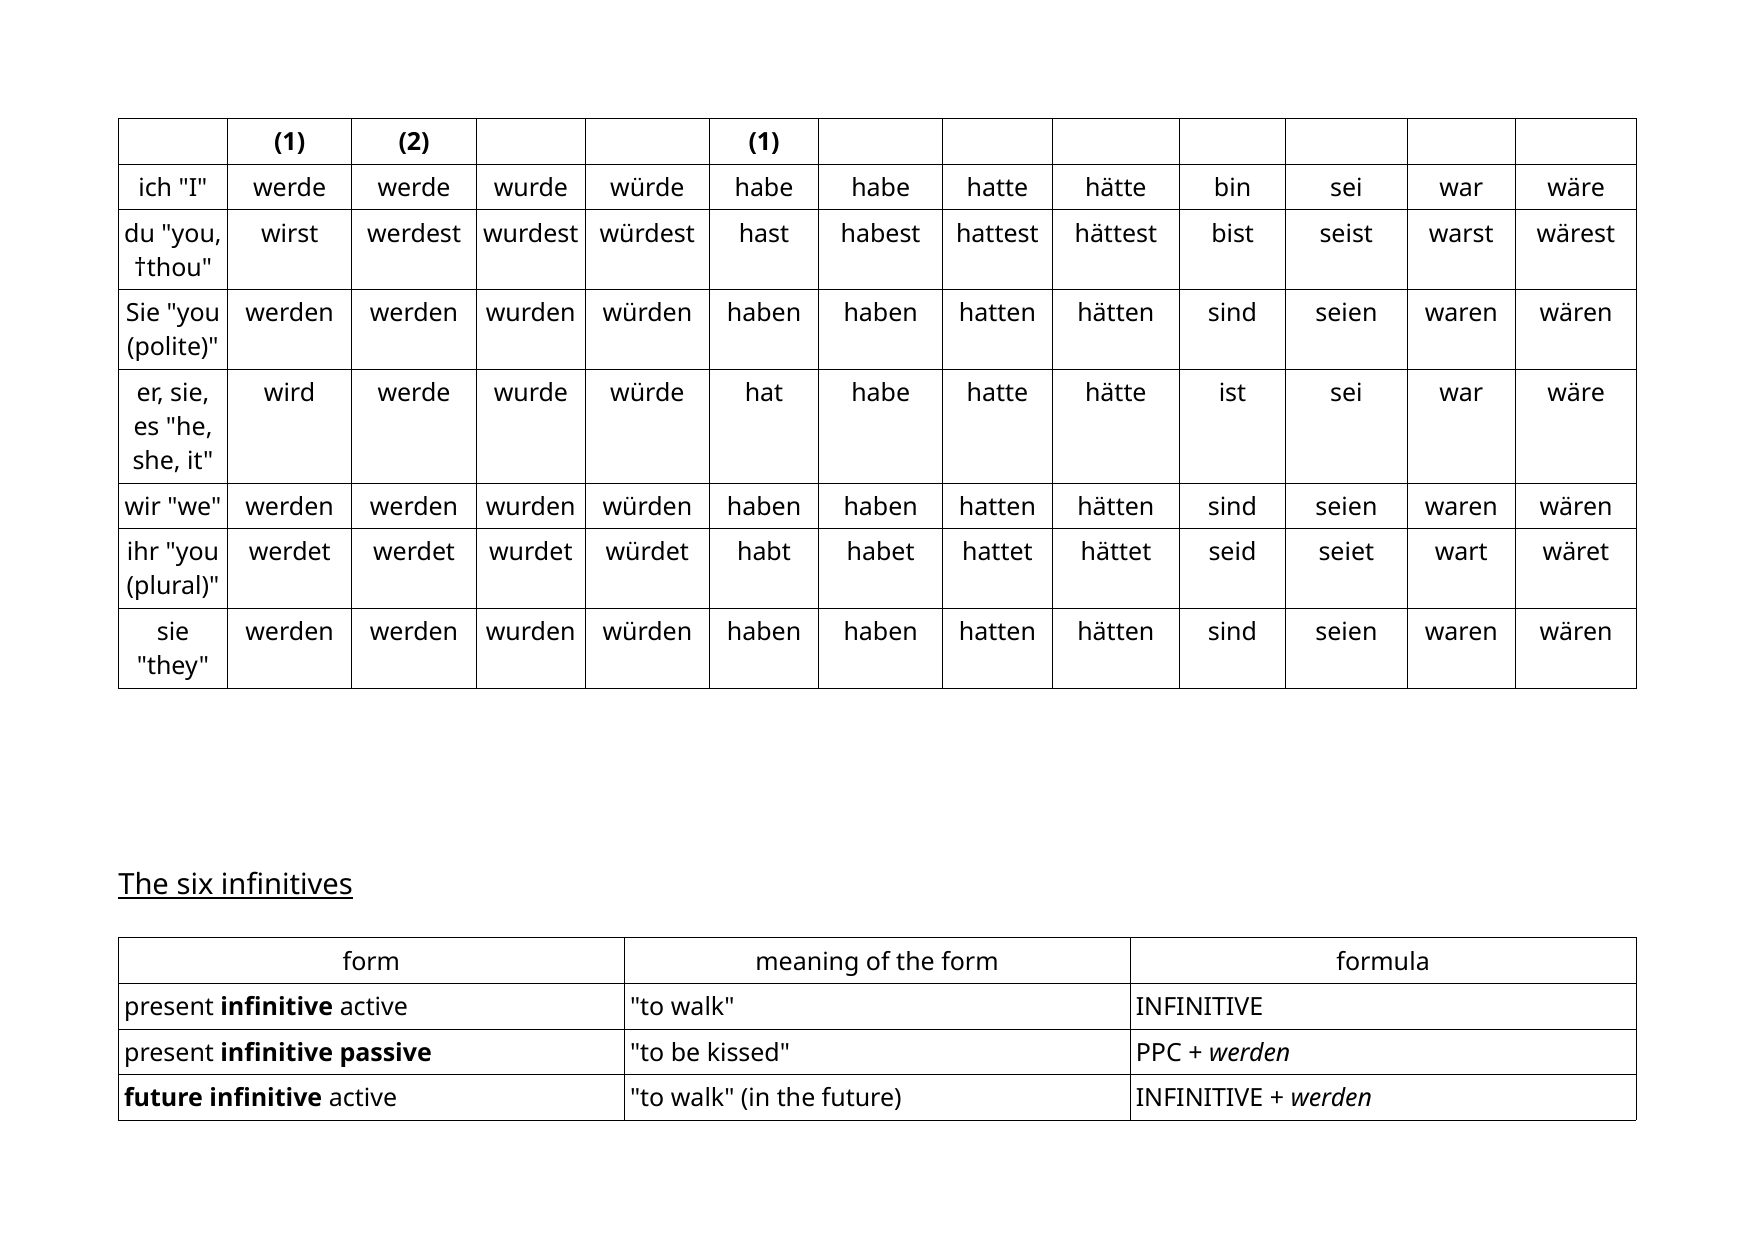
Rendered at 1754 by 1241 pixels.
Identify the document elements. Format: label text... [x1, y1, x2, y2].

table_cell sind [1180, 484, 1285, 528]
table_cell waren [1408, 609, 1515, 687]
table_cell [819, 119, 942, 164]
table_cell werde [352, 370, 476, 482]
table_cell hatte [943, 370, 1052, 482]
table_cell hättet [1053, 529, 1179, 608]
table_cell werden [228, 484, 351, 528]
table_cell hätten [1053, 484, 1179, 528]
table_cell habest [819, 210, 942, 289]
table_cell [1286, 119, 1407, 164]
table_cell wären [1516, 484, 1636, 528]
table_cell hatten [943, 609, 1052, 687]
table_cell hatte [943, 165, 1052, 209]
table_cell present infinitive active [119, 984, 624, 1028]
table_cell [1180, 119, 1285, 164]
table_cell sind [1180, 609, 1285, 687]
table_cell habet [819, 529, 942, 608]
table_cell wärest [1516, 210, 1636, 289]
table_cell er, sie, es "he, she, it" [119, 370, 227, 482]
table_cell wurden [477, 609, 585, 687]
text The six infinitives [118, 863, 1636, 903]
table_cell (1) [228, 119, 351, 164]
table_cell seien [1286, 290, 1407, 369]
table_cell wird [228, 370, 351, 482]
table_header formula [1131, 938, 1636, 983]
table_cell wären [1516, 290, 1636, 369]
table_cell haben [819, 290, 942, 369]
table_cell seien [1286, 484, 1407, 528]
table_cell sei [1286, 165, 1407, 209]
table_cell wären [1516, 609, 1636, 687]
table_cell habe [819, 165, 942, 209]
table_header form [119, 938, 624, 983]
table_cell wirst [228, 210, 351, 289]
table_cell ich "I" [119, 165, 227, 209]
table_cell ihr "you (plural)" [119, 529, 227, 608]
table_cell INFINITIVE [1131, 984, 1636, 1028]
table_cell hätte [1053, 370, 1179, 482]
table_cell waren [1408, 484, 1515, 528]
table_cell werde [228, 165, 351, 209]
table_cell du "you, †thou" [119, 210, 227, 289]
table_cell present infinitive passive [119, 1030, 624, 1074]
table_cell würdet [586, 529, 709, 608]
table_cell wart [1408, 529, 1515, 608]
table_cell hattest [943, 210, 1052, 289]
table_cell hat [710, 370, 818, 482]
table_cell wurde [477, 370, 585, 482]
table_cell werdet [352, 529, 476, 608]
table_cell habe [819, 370, 942, 482]
table_cell hättest [1053, 210, 1179, 289]
table_cell hatten [943, 484, 1052, 528]
table_cell habt [710, 529, 818, 608]
table_cell werden [352, 484, 476, 528]
table_cell [119, 119, 227, 164]
table_cell haben [819, 484, 942, 528]
table_cell warst [1408, 210, 1515, 289]
table_cell "to walk" (in the future) [625, 1075, 1130, 1120]
table_cell werden [352, 290, 476, 369]
table_cell wurdet [477, 529, 585, 608]
table_cell bist [1180, 210, 1285, 289]
table_cell [586, 119, 709, 164]
table_cell waren [1408, 290, 1515, 369]
table_cell [477, 119, 585, 164]
table_cell hätte [1053, 165, 1179, 209]
table_cell Sie "you (polite)" [119, 290, 227, 369]
table_cell werde [352, 165, 476, 209]
table_cell [943, 119, 1052, 164]
table_cell seien [1286, 609, 1407, 687]
table_cell seist [1286, 210, 1407, 289]
table_cell würden [586, 290, 709, 369]
table_cell würden [586, 609, 709, 687]
table_cell haben [710, 609, 818, 687]
table_cell wäre [1516, 165, 1636, 209]
table_header meaning of the form [625, 938, 1130, 983]
table_cell (2) [352, 119, 476, 164]
table_cell wäret [1516, 529, 1636, 608]
table_cell hätten [1053, 290, 1179, 369]
table_cell "to walk" [625, 984, 1130, 1028]
table_cell hatten [943, 290, 1052, 369]
table_cell würde [586, 370, 709, 482]
table_cell war [1408, 370, 1515, 482]
table_cell [1408, 119, 1515, 164]
table_cell haben [710, 484, 818, 528]
table_cell haben [819, 609, 942, 687]
table_cell würdest [586, 210, 709, 289]
table_cell hätten [1053, 609, 1179, 687]
table_cell seid [1180, 529, 1285, 608]
table_cell sei [1286, 370, 1407, 482]
table_cell würde [586, 165, 709, 209]
table_cell wir "we" [119, 484, 227, 528]
table_cell "to be kissed" [625, 1030, 1130, 1074]
table_cell PPC + werden [1131, 1030, 1636, 1074]
table_cell werden [228, 609, 351, 687]
table_cell (1) [710, 119, 818, 164]
table_cell haben [710, 290, 818, 369]
table_cell werdest [352, 210, 476, 289]
table_cell INFINITIVE + werden [1131, 1075, 1636, 1120]
table_cell werdet [228, 529, 351, 608]
table_cell bin [1180, 165, 1285, 209]
table_cell wurdest [477, 210, 585, 289]
table_cell wurden [477, 290, 585, 369]
table_cell wurden [477, 484, 585, 528]
table_cell war [1408, 165, 1515, 209]
table_cell hattet [943, 529, 1052, 608]
table_cell ist [1180, 370, 1285, 482]
table_cell [1516, 119, 1636, 164]
table_cell sie "they" [119, 609, 227, 687]
table_cell hast [710, 210, 818, 289]
table_cell [1053, 119, 1179, 164]
table_cell habe [710, 165, 818, 209]
table_cell werden [228, 290, 351, 369]
table_cell werden [352, 609, 476, 687]
table_cell sind [1180, 290, 1285, 369]
table_cell wurde [477, 165, 585, 209]
table_cell future infinitive active [119, 1075, 624, 1120]
table_cell würden [586, 484, 709, 528]
table_cell seiet [1286, 529, 1407, 608]
table_cell wäre [1516, 370, 1636, 482]
